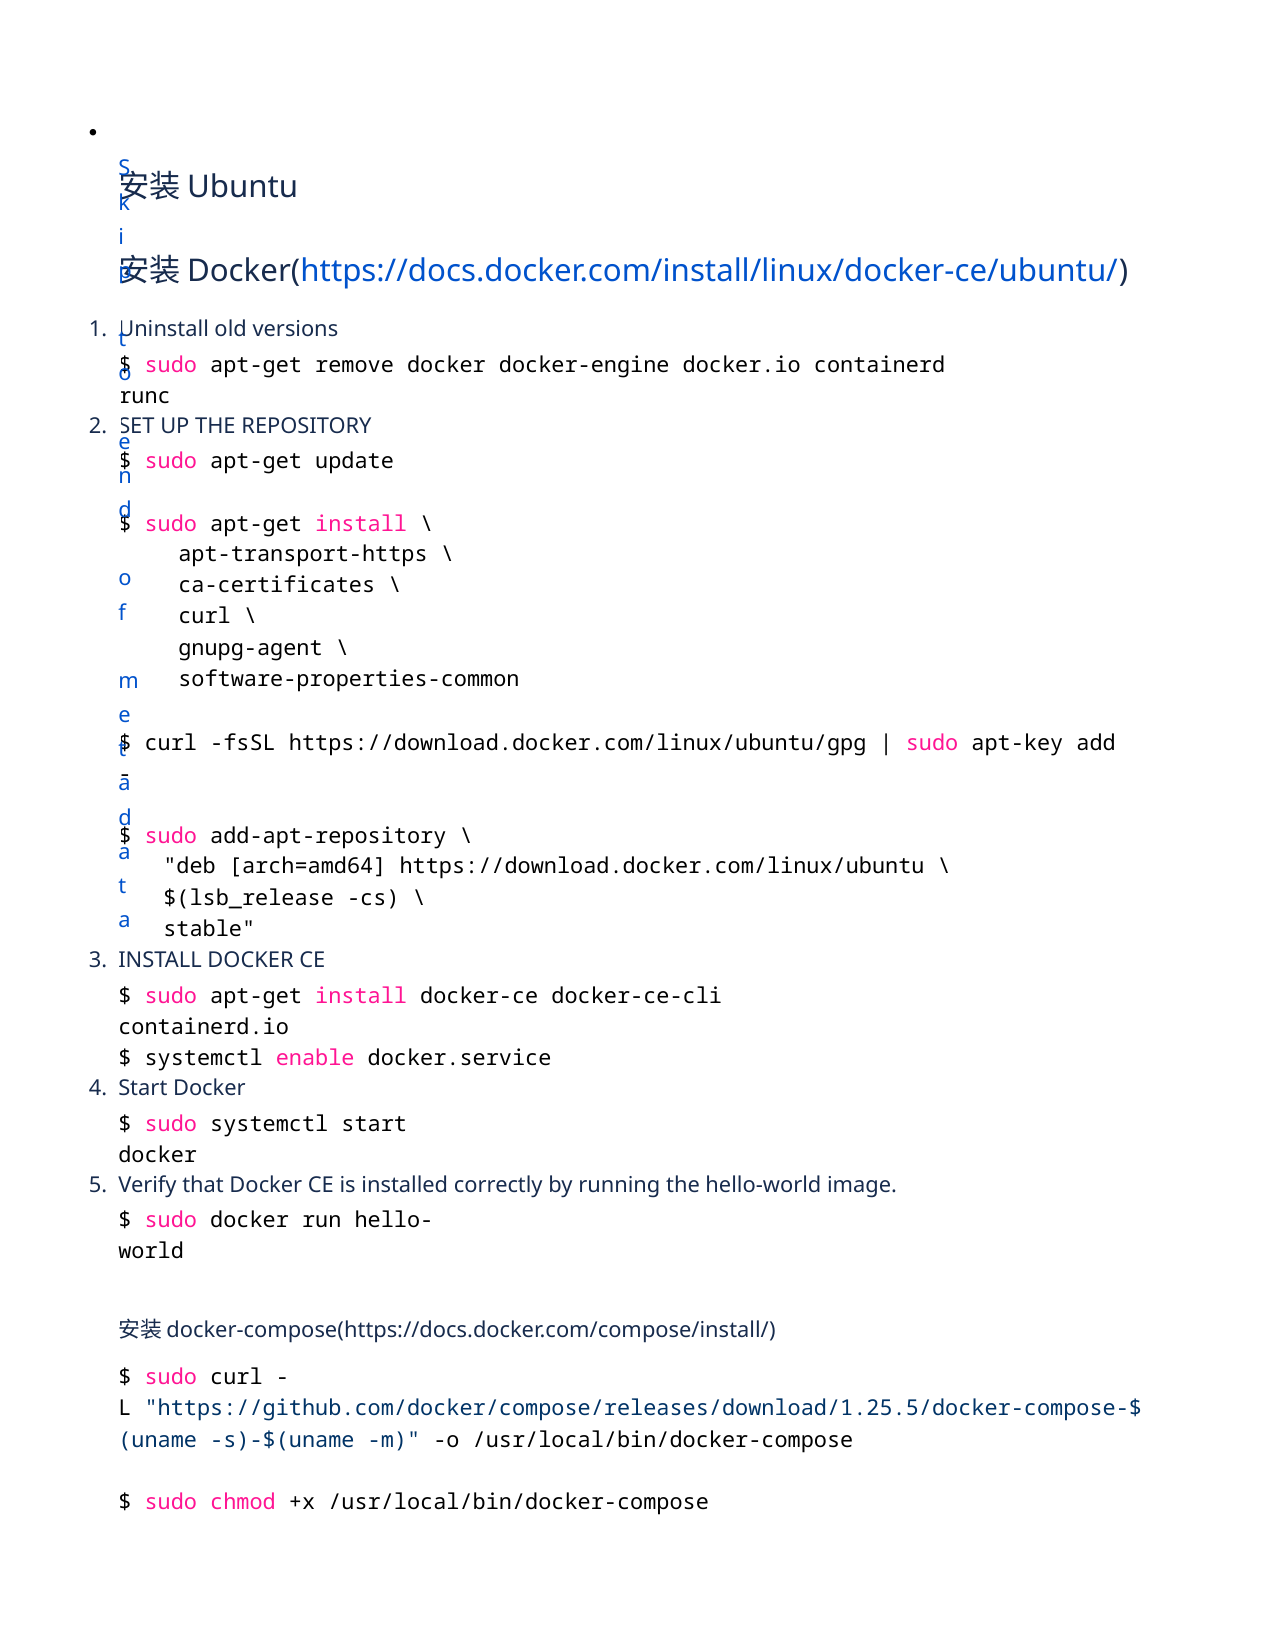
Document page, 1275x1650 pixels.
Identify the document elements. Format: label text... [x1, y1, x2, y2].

table_header $ sudo docker run hello-world [118, 1203, 496, 1265]
table_header $ sudo systemctl start docker [118, 1106, 496, 1168]
table_header $ sudo curl -L "https://github.com/docker/compose/releases/download/1.25.5/docker-compose-$(uname -s)-$(uname -m)" -o /usr/local/bin/docker-compose $ sudo chmod +x /usr/local/bin/docker-compose [118, 1360, 1157, 1516]
table_header $ sudo apt-get remove docker docker-engine docker.io containerd runc [121, 347, 1004, 410]
table_header $ sudo apt-get update $ sudo apt-get install \ apt-transport-https \ ca-certificates \ curl \ gnupg-agent \ software-properties-common $ curl -fsSL https://download.docker.com/linux/ubuntu/gpg | sudo apt-key add - $ sudo add-apt-repository \ "deb [arch=amd64] https://download.docker.com/linux/ubuntu \ $(lsb_release -cs) \ stable" [118, 444, 1133, 944]
list Uninstall old versions [121, 313, 1157, 343]
list Verify that Docker CE is installed correctly by running the hello-world image. [118, 1168, 1157, 1198]
list Start Docker [118, 1072, 1157, 1102]
table_header $ sudo apt-get install docker-ce docker-ce-cli containerd.io $ systemctl enable docker.service [118, 978, 902, 1072]
subtitle 安装docker-compose(https://docs.docker.com/compose/install/) [118, 1312, 1157, 1344]
list SET UP THE REPOSITORY [121, 410, 1157, 439]
subtitle 安装Ubuntu [121, 161, 1157, 207]
list INSTALL DOCKER CE [118, 944, 1157, 974]
subtitle 安装Docker(https://docs.docker.com/install/linux/docker-ce/ubuntu/) [121, 245, 1157, 290]
